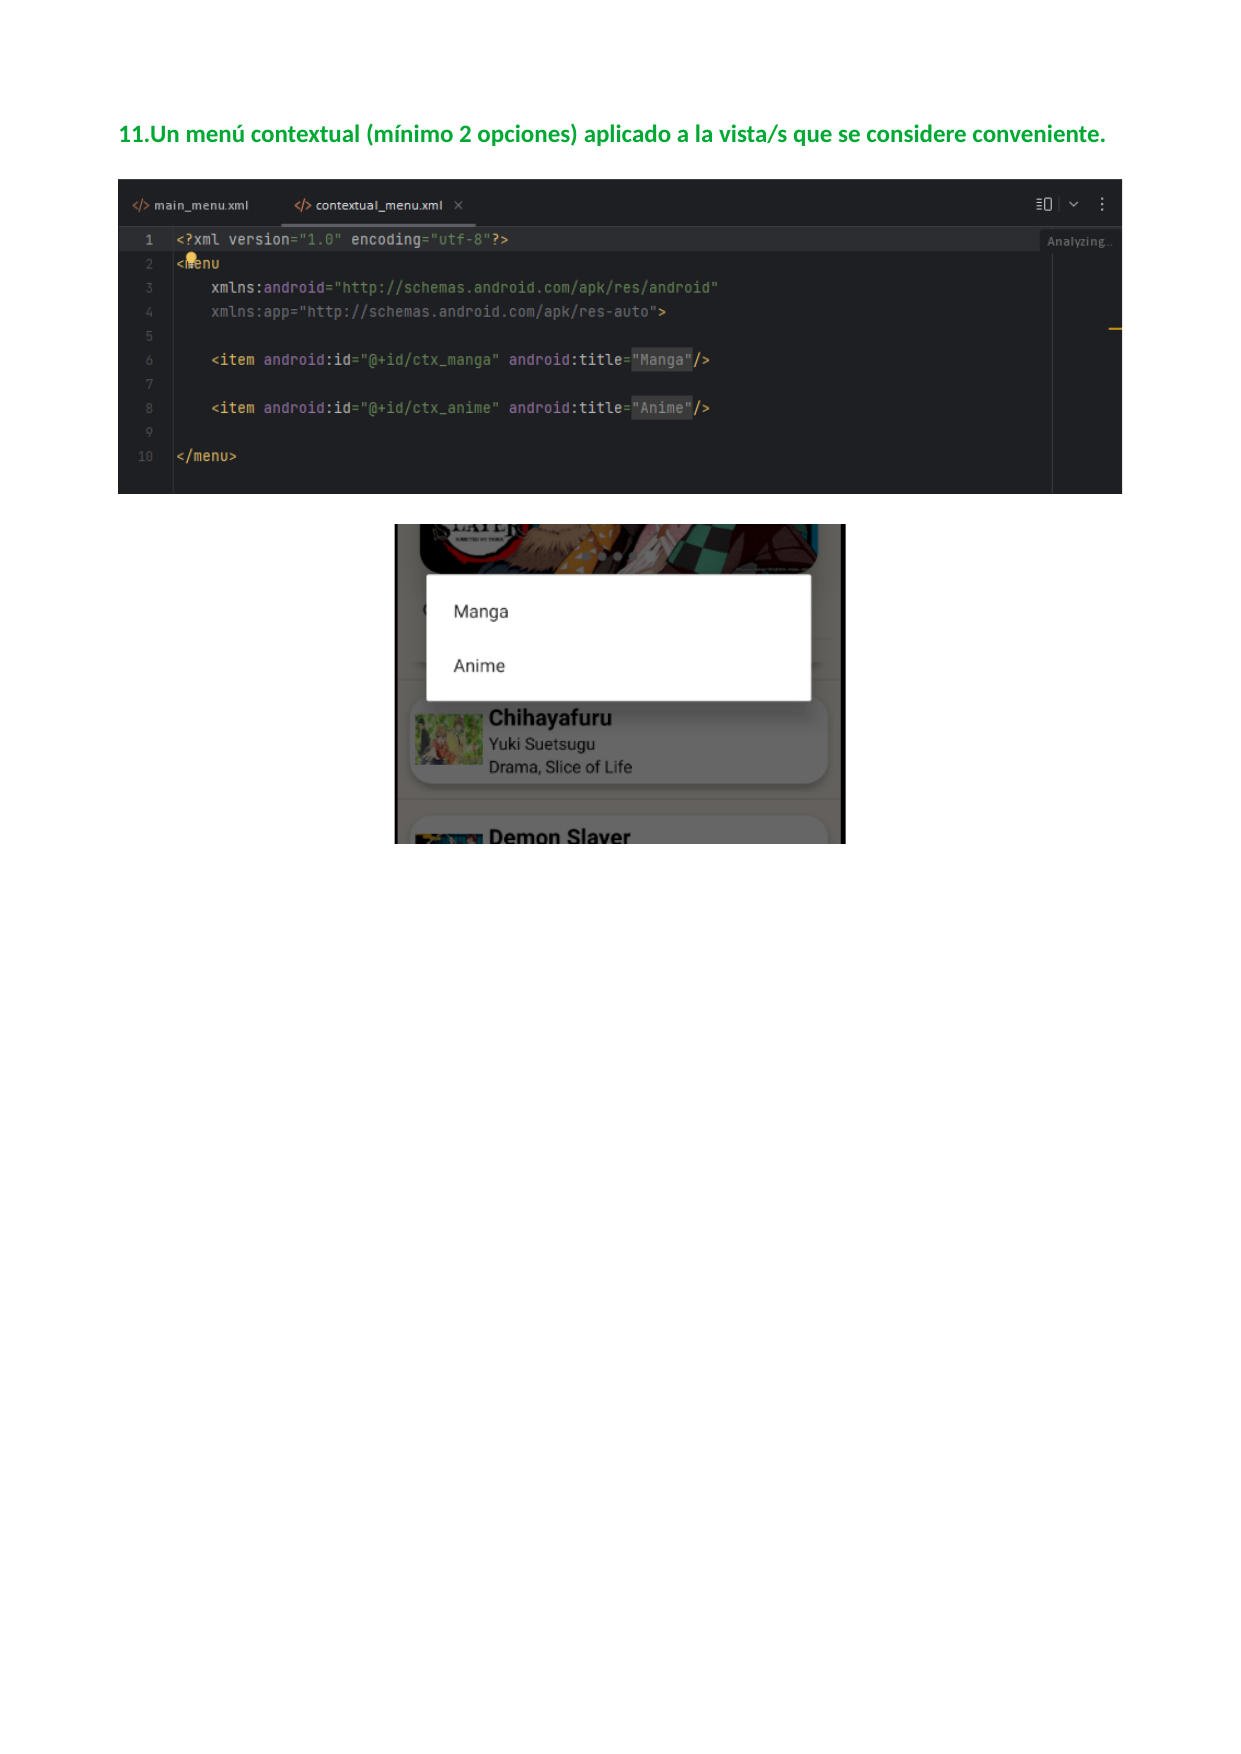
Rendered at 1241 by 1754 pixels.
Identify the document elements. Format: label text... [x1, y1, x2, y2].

text 11.Un menú contextual (mínimo 2 opciones) aplicado a la vista/s que se considere conveniente. [118, 118, 1122, 149]
picture [394, 524, 846, 844]
picture [118, 179, 1123, 494]
